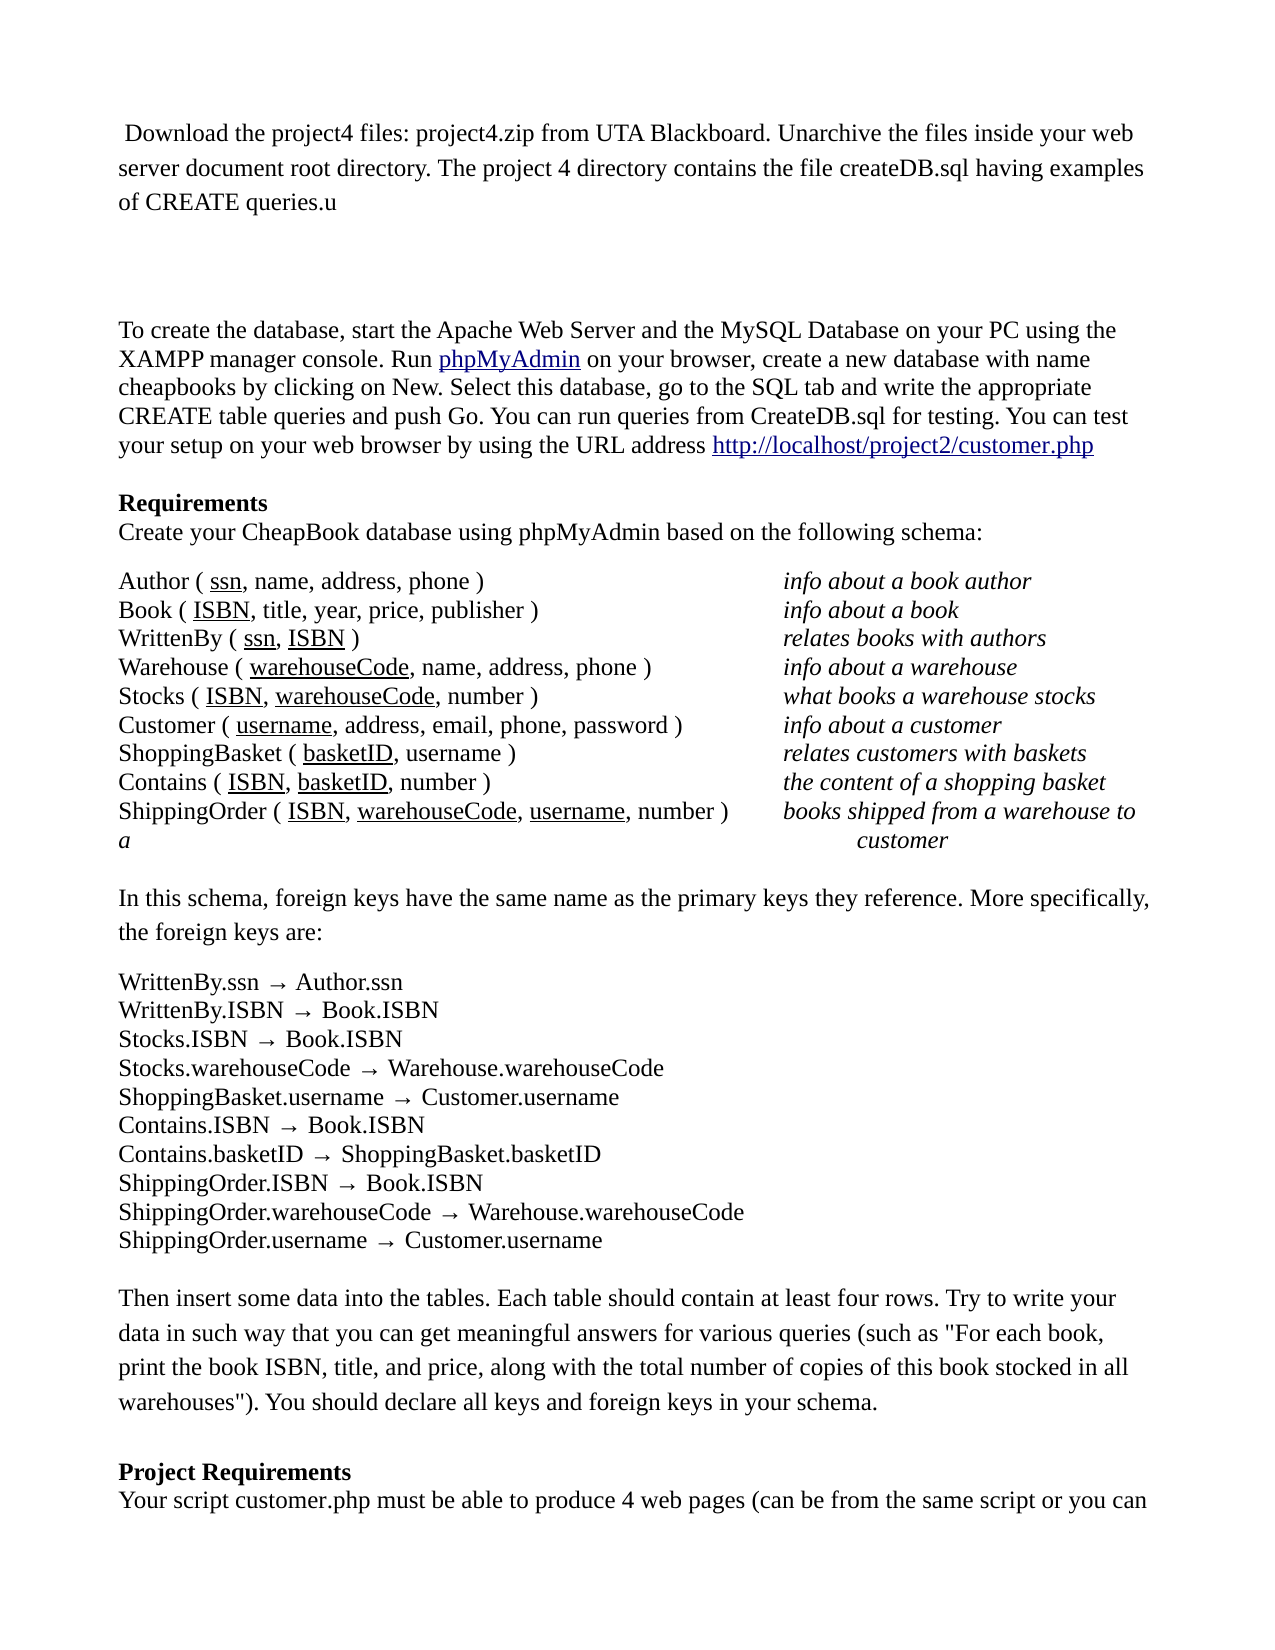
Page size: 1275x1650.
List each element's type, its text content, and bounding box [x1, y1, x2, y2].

text Contains.ISBN → Book.ISBN [118, 1110, 1157, 1139]
text Your script customer.php must be able to produce 4 web pages (can be from the same script or you can [118, 1486, 1157, 1514]
text Stocks.warehouseCode → Warehouse.warehouseCode [118, 1053, 1157, 1082]
text Warehouse ( warehouseCode, name, address, phone ) info about a warehouse [118, 652, 1157, 681]
text Contains.basketID → ShoppingBasket.basketID [118, 1139, 1157, 1168]
text In this schema, foreign keys have the same name as the primary keys they reference. More specifically, the foreign keys are: [118, 883, 1157, 946]
text ShippingOrder.warehouseCode → Warehouse.warehouseCode [118, 1197, 1157, 1225]
text Customer ( username, address, email, phone, password ) info about a customer [118, 710, 1157, 738]
text Stocks ( ISBN, warehouseCode, number ) what books a warehouse stocks [118, 681, 1157, 710]
text Book ( ISBN, title, year, price, publisher ) info about a book [118, 595, 1157, 623]
text Stocks.ISBN → Book.ISBN [118, 1024, 1157, 1053]
text Download the project4 files: project4.zip from UTA Blackboard. Unarchive the files inside your web server document root directory. The project 4 directory contains the file createDB.sql having examples of CREATE queries.u [118, 118, 1157, 216]
text Contains ( ISBN, basketID, number ) the content of a shopping basket [118, 767, 1157, 796]
list To create the database, start the Apache Web Server and the MySQL Database on your PC using the XAMPP manager console. Run phpMyAdmin on your browser, create a new database with name cheapbooks by clicking on New. Select this database, go to the SQL tab and write the appropriate CREATE table queries and push Go. You can run queries from CreateDB.sql for testing. You can test your setup on your web browser by using the URL address http://localhost/project2/customer.php [118, 315, 1157, 459]
text Create your CheapBook database using phpMyAdmin based on the following schema: [118, 517, 1157, 546]
text WrittenBy.ISBN → Book.ISBN [118, 995, 1157, 1024]
subtitle Project Requirements [118, 1457, 1157, 1486]
text Then insert some data into the tables. Each table should contain at least four rows. Try to write your data in such way that you can get meaningful answers for various queries (such as "For each book, print the book ISBN, title, and price, along with the total number of copies of this book stocked in all warehouses"). You should declare all keys and foreign keys in your schema. [118, 1283, 1157, 1416]
text ShoppingBasket.username → Customer.username [118, 1082, 1157, 1110]
text ShippingOrder ( ISBN, warehouseCode, username, number ) books shipped from a warehouse to a customer [118, 796, 1157, 853]
subtitle Requirements [118, 488, 1157, 517]
text ShippingOrder.ISBN → Book.ISBN [118, 1168, 1157, 1197]
text Author ( ssn, name, address, phone ) info about a book author [118, 566, 1157, 595]
text WrittenBy ( ssn, ISBN ) relates books with authors [118, 623, 1157, 652]
text ShoppingBasket ( basketID, username ) relates customers with baskets [118, 738, 1157, 767]
text WrittenBy.ssn → Author.ssn [118, 967, 1157, 995]
text ShippingOrder.username → Customer.username [118, 1225, 1157, 1254]
